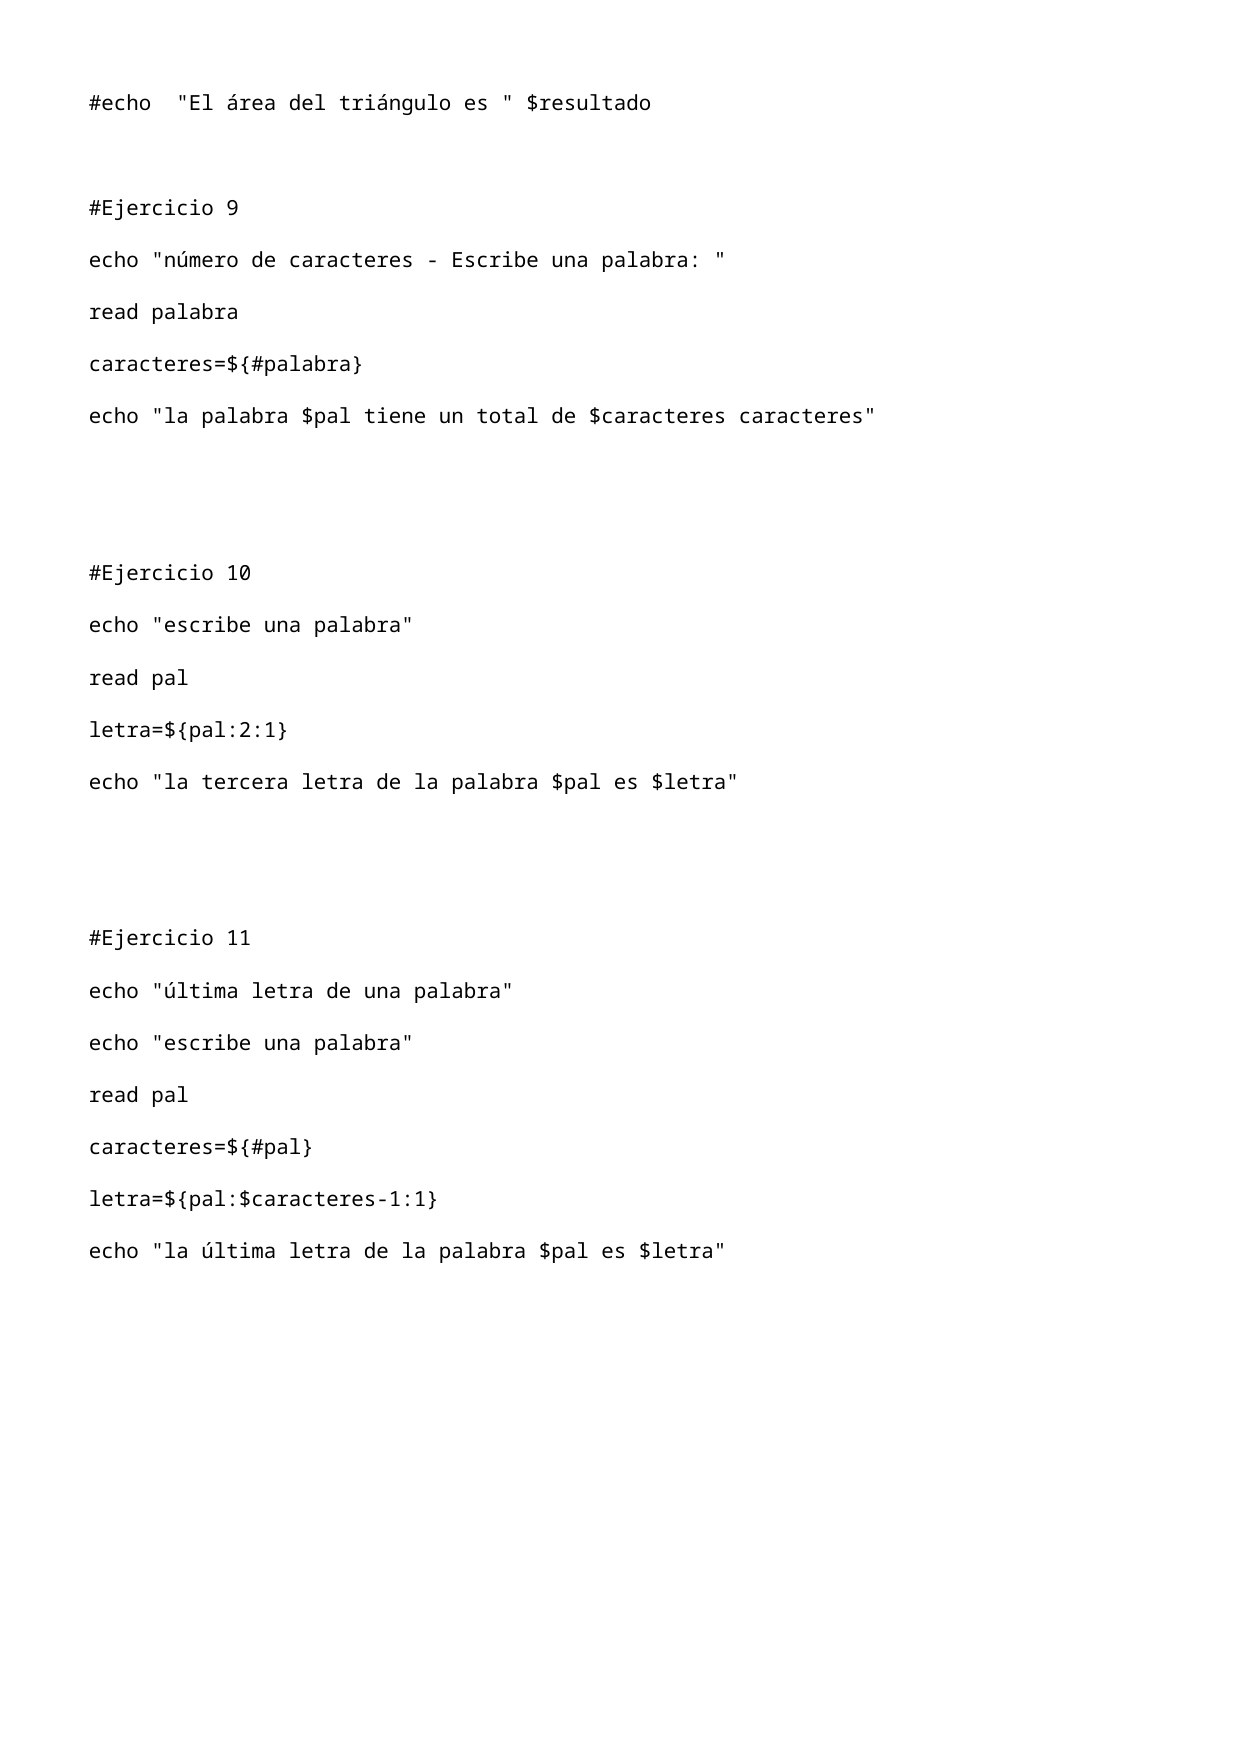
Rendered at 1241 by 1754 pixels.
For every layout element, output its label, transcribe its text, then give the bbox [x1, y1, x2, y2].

text letra=${pal:2:1} [88, 715, 1152, 743]
text caracteres=${#pal} [88, 1132, 1152, 1161]
text #Ejercicio 11 [88, 923, 1152, 952]
text read pal [88, 1080, 1152, 1108]
text echo "número de caracteres - Escribe una palabra: " [88, 245, 1152, 273]
text read pal [88, 663, 1152, 691]
text read palabra [88, 297, 1152, 326]
text #Ejercicio 10 [88, 558, 1152, 587]
text echo "escribe una palabra" [88, 1028, 1152, 1056]
text #Ejercicio 9 [88, 193, 1152, 221]
text echo "la palabra $pal tiene un total de $caracteres caracteres" [88, 402, 1152, 430]
text #echo "El área del triángulo es " $resultado [88, 88, 1152, 117]
text echo "escribe una palabra" [88, 610, 1152, 639]
text echo "la última letra de la palabra $pal es $letra" [88, 1237, 1152, 1265]
text echo "última letra de una palabra" [88, 976, 1152, 1004]
text letra=${pal:$caracteres-1:1} [88, 1184, 1152, 1213]
text echo "la tercera letra de la palabra $pal es $letra" [88, 767, 1152, 795]
text caracteres=${#palabra} [88, 349, 1152, 378]
